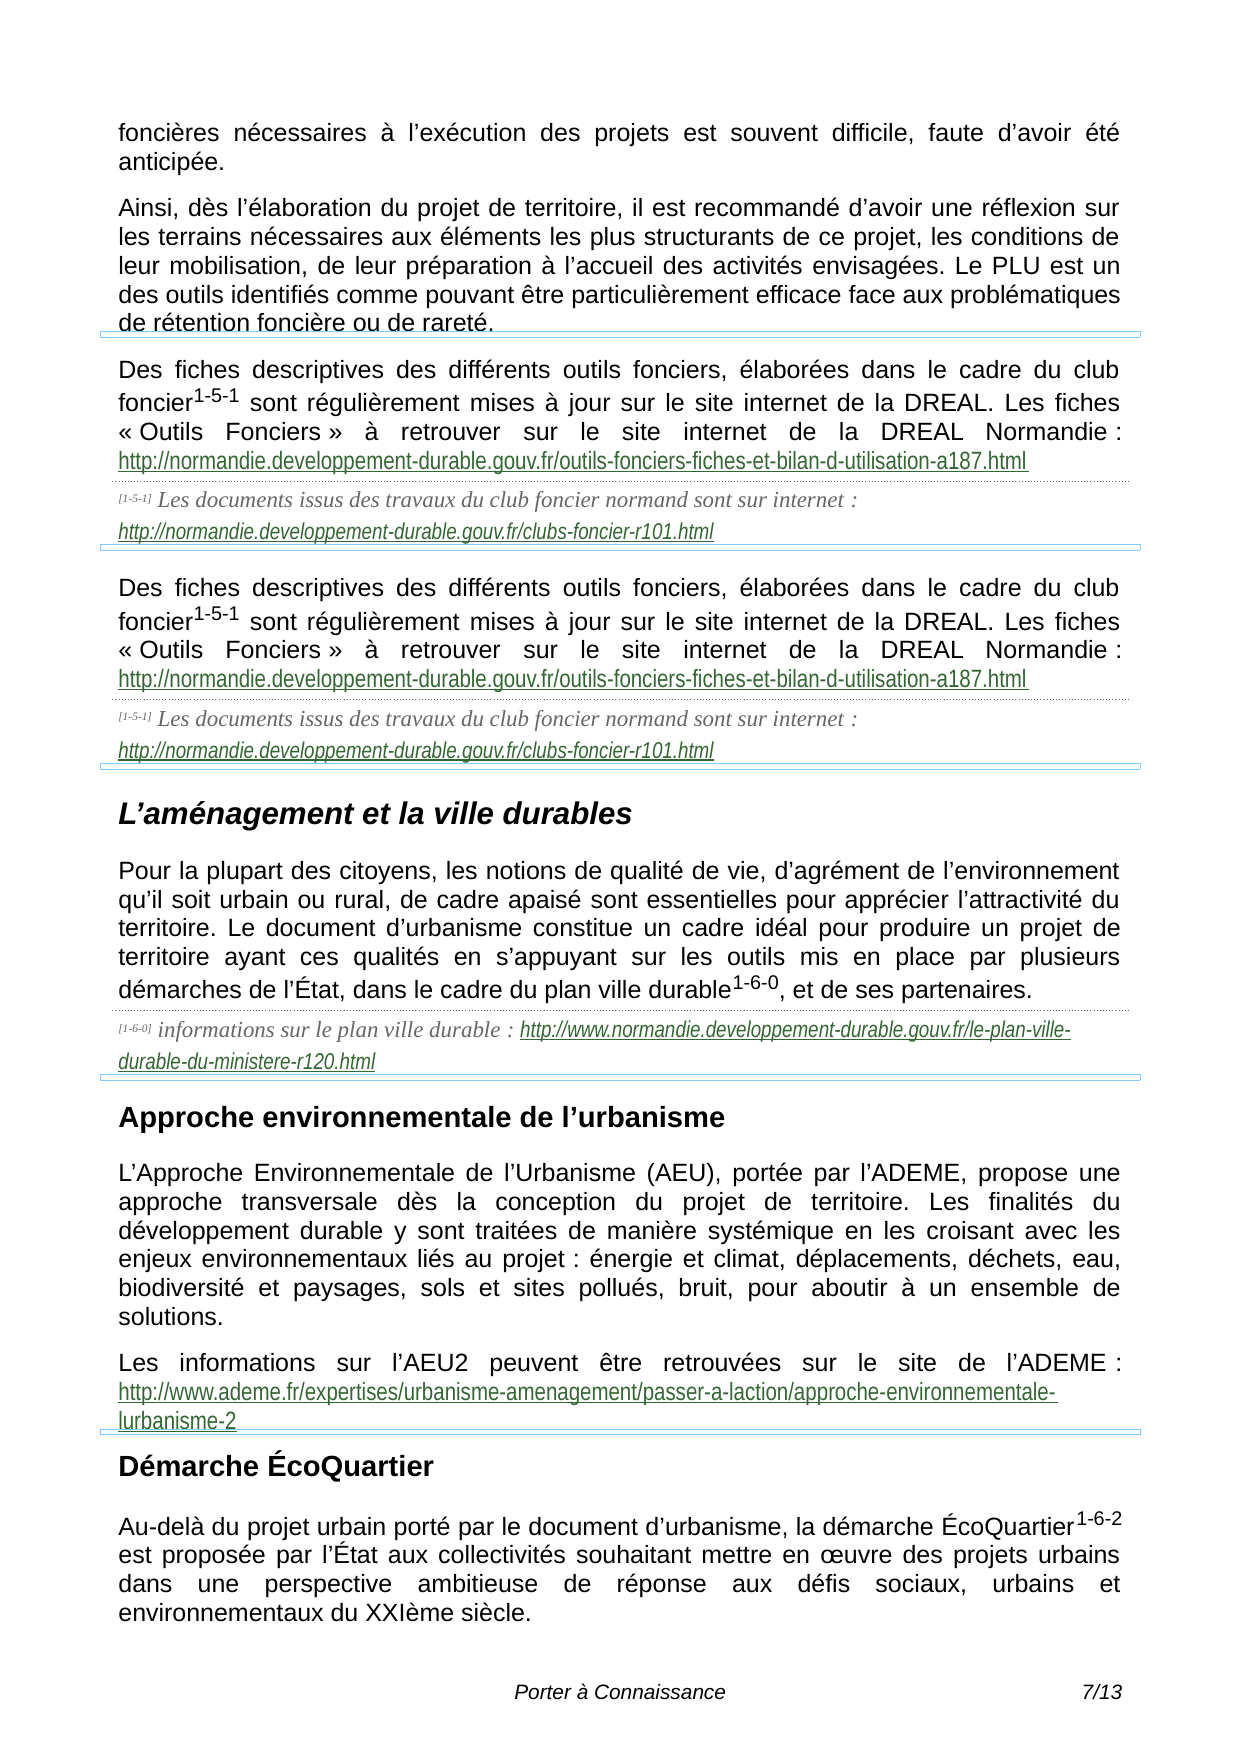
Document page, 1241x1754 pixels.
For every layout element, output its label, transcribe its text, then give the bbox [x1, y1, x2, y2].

text Ainsi, dès l’élaboration du projet de territoire, il est recommandé d’avoir une réflexion sur les terrains nécessaires aux éléments les plus structurants de ce projet, les conditions de leur mobilisation, de leur préparation à l’accueil des activités envisagées. Le PLU est un des outils identifiés comme pouvant être particulièrement efficace face aux problématiques de rétention foncière ou de rareté. [118, 193, 1122, 331]
text Les informations sur l’AEU2 peuvent être retrouvées sur le site de l’ADEME : http://www.ademe.fr/expertises/urbanisme-amenagement/passer-a-laction/approche-environnementale-lurbanisme-2 [118, 1348, 1122, 1429]
subtitle [1-5-1] Les documents issus des travaux du club foncier normand sont sur internet : http://normandie.developpement-durable.gouv.fr/clubs-foncier-r101.html [112, 481, 1128, 544]
subtitle [112, 1075, 1128, 1080]
subtitle [1-6-0] informations sur le plan ville durable : http://www.normandie.developpement-durable.gouv.fr/le-plan-ville-durable-du-ministere-r120.html [112, 1010, 1128, 1074]
text L’Approche Environnementale de l’Urbanisme (AEU), portée par l’ADEME, propose une approche transversale dès la conception du projet de territoire. Les finalités du développement durable y sont traitées de manière systémique en les croisant avec les enjeux environnementaux liés au projet : énergie et climat, déplacements, déchets, eau, biodiversité et paysages, sols et sites pollués, bruit, pour aboutir à un ensemble de solutions. [118, 1158, 1122, 1331]
text Des fiches descriptives des différents outils fonciers, élaborées dans le cadre du club foncier1-5-1 sont régulièrement mises à jour sur le site internet de la DREAL. Les fiches « Outils Fonciers » à retrouver sur le site internet de la DREAL Normandie : http://normandie.developpement-durable.gouv.fr/outils-fonciers-fiches-et-bilan-d-utilisation-a187.html [118, 355, 1122, 474]
text Pour la plupart des citoyens, les notions de qualité de vie, d’agrément de l’environnement qu’il soit urbain ou rural, de cadre apaisé sont essentielles pour apprécier l’attractivité du territoire. Le document d’urbanisme constitue un cadre idéal pour produire un projet de territoire ayant ces qualités en s’appuyant sur les outils mis en place par plusieurs démarches de l’État, dans le cadre du plan ville durable1-6-0, et de ses partenaires. [118, 856, 1122, 1004]
text foncières nécessaires à l’exécution des projets est souvent difficile, faute d’avoir été anticipée. [118, 118, 1122, 176]
subtitle Approche environnementale de l’urbanisme [118, 1100, 1122, 1134]
text Des fiches descriptives des différents outils fonciers, élaborées dans le cadre du club foncier1-5-1 sont régulièrement mises à jour sur le site internet de la DREAL. Les fiches « Outils Fonciers » à retrouver sur le site internet de la DREAL Normandie : http://normandie.developpement-durable.gouv.fr/outils-fonciers-fiches-et-bilan-d-utilisation-a187.html [118, 573, 1122, 693]
subtitle [112, 764, 1128, 769]
text Au-delà du projet urbain porté par le document d’urbanisme, la démarche ÉcoQuartier1-6-2 est proposée par l’État aux collectivités souhaitant mettre en œuvre des projets urbains dans une perspective ambitieuse de réponse aux défis sociaux, urbains et environnementaux du XXIème siècle. [118, 1507, 1122, 1627]
subtitle Démarche ÉcoQuartier [118, 1449, 1122, 1483]
text [118, 1430, 1122, 1434]
subtitle [1-5-1] Les documents issus des travaux du club foncier normand sont sur internet : http://normandie.developpement-durable.gouv.fr/clubs-foncier-r101.html [112, 699, 1128, 763]
subtitle L’aménagement et la ville durables [118, 795, 1122, 831]
subtitle [112, 545, 1128, 550]
